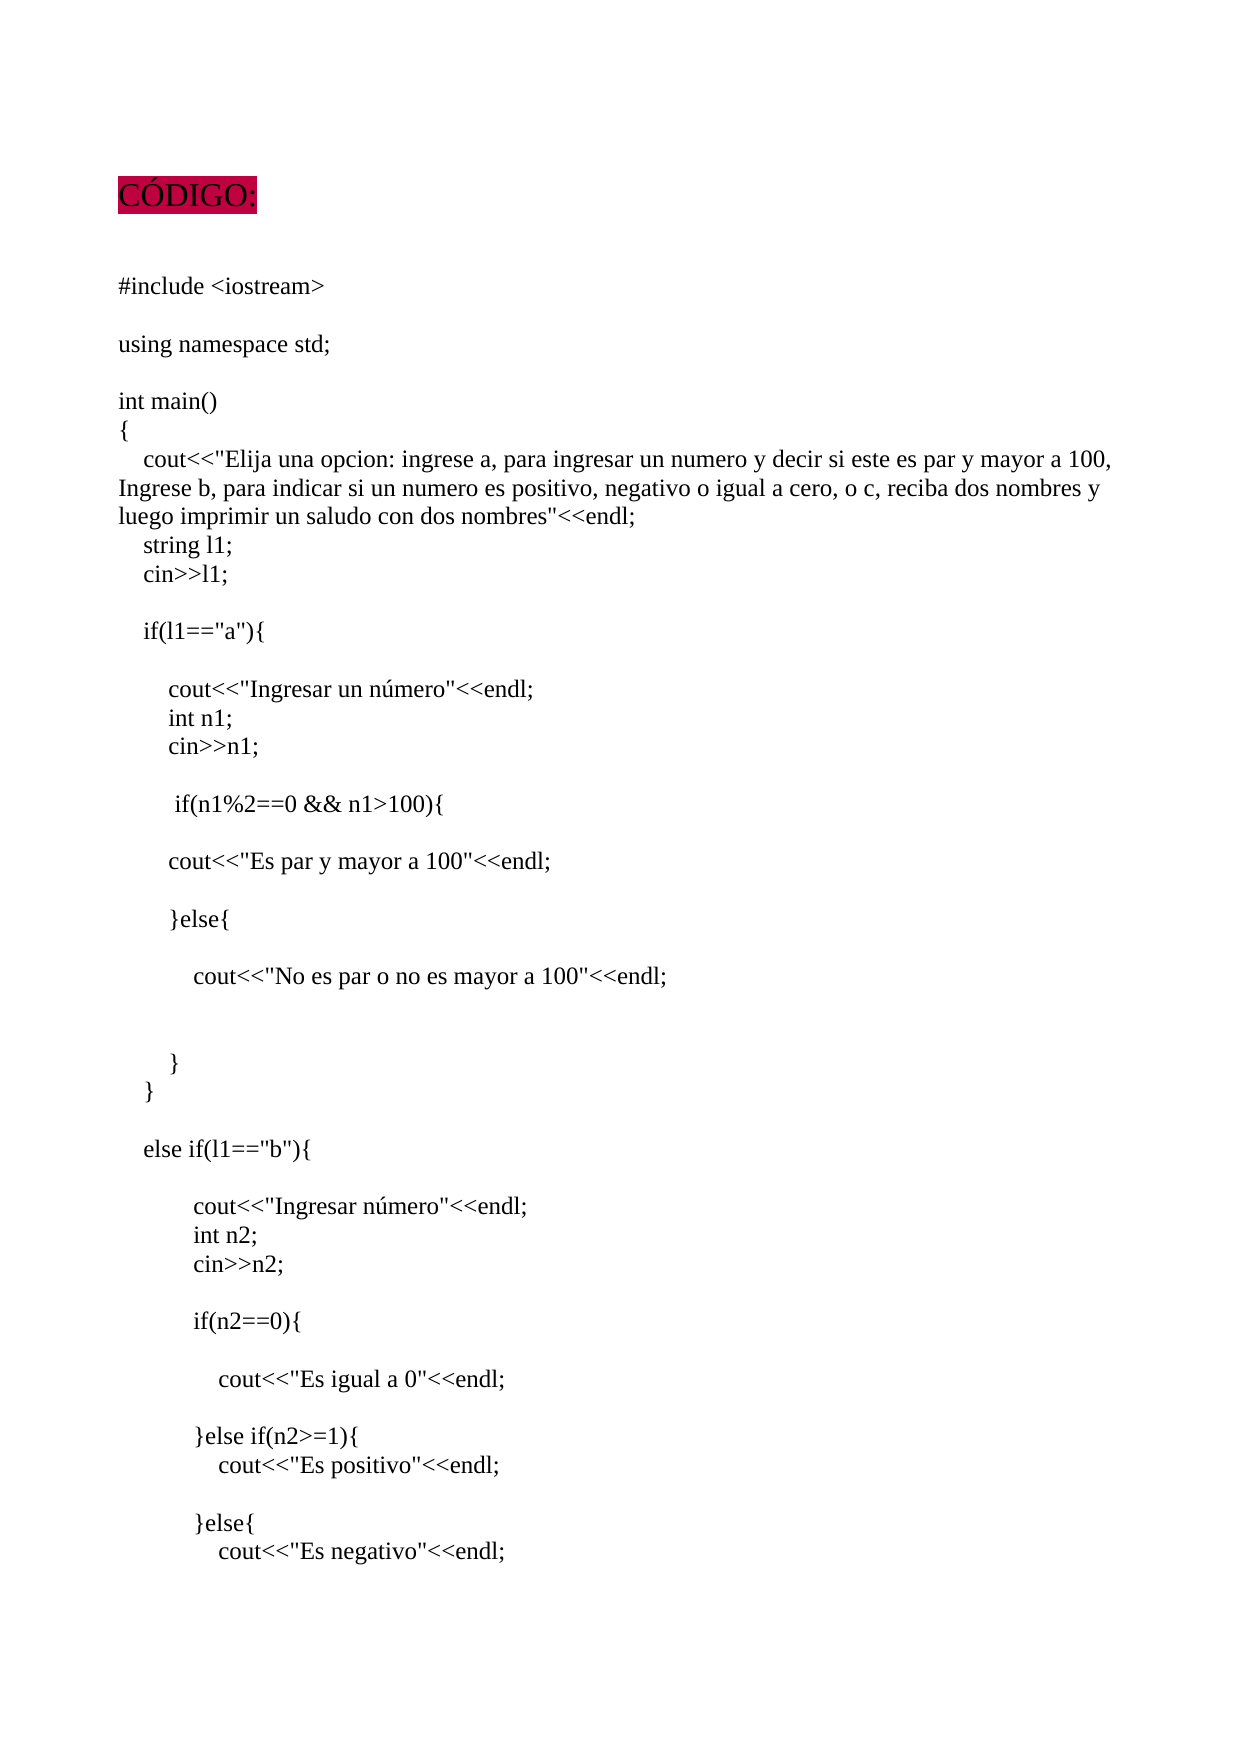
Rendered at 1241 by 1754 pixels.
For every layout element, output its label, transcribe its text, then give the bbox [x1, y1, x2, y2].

text cout<<"Es par y mayor a 100"<<endl; [118, 846, 1122, 875]
text }else if(n2>=1){ [118, 1421, 1122, 1450]
text if(n2==0){ [118, 1306, 1122, 1335]
text using namespace std; [118, 329, 1122, 358]
text } [118, 1076, 1122, 1105]
text if(n1%2==0 && n1>100){ [118, 789, 1122, 818]
text }else{ [118, 1508, 1122, 1536]
text cin>>n2; [118, 1249, 1122, 1278]
text cin>>l1; [118, 559, 1122, 588]
text cin>>n1; [118, 731, 1122, 760]
text #include <iostream> [118, 271, 1122, 300]
text CÓDIGO: [118, 176, 1122, 214]
text int n2; [118, 1220, 1122, 1249]
text } [118, 1048, 1122, 1076]
text cout<<"Ingresar un número"<<endl; [118, 674, 1122, 703]
text cout<<"Es igual a 0"<<endl; [118, 1364, 1122, 1393]
text cout<<"No es par o no es mayor a 100"<<endl; [118, 961, 1122, 990]
text cout<<"Elija una opcion: ingrese a, para ingresar un numero y decir si este es par y mayor a 100, Ingrese b, para indicar si un numero es positivo, negativo o igual a cero, o c, reciba dos nombres y luego imprimir un saludo con dos nombres"<<endl; [118, 444, 1122, 530]
text int n1; [118, 703, 1122, 731]
text string l1; [118, 530, 1122, 559]
text int main() [118, 386, 1122, 415]
text { [118, 415, 1122, 444]
text cout<<"Es negativo"<<endl; [118, 1536, 1122, 1565]
text }else{ [118, 904, 1122, 933]
text cout<<"Es positivo"<<endl; [118, 1450, 1122, 1479]
text else if(l1=="b"){ [118, 1134, 1122, 1163]
text cout<<"Ingresar número"<<endl; [118, 1191, 1122, 1220]
text if(l1=="a"){ [118, 616, 1122, 645]
